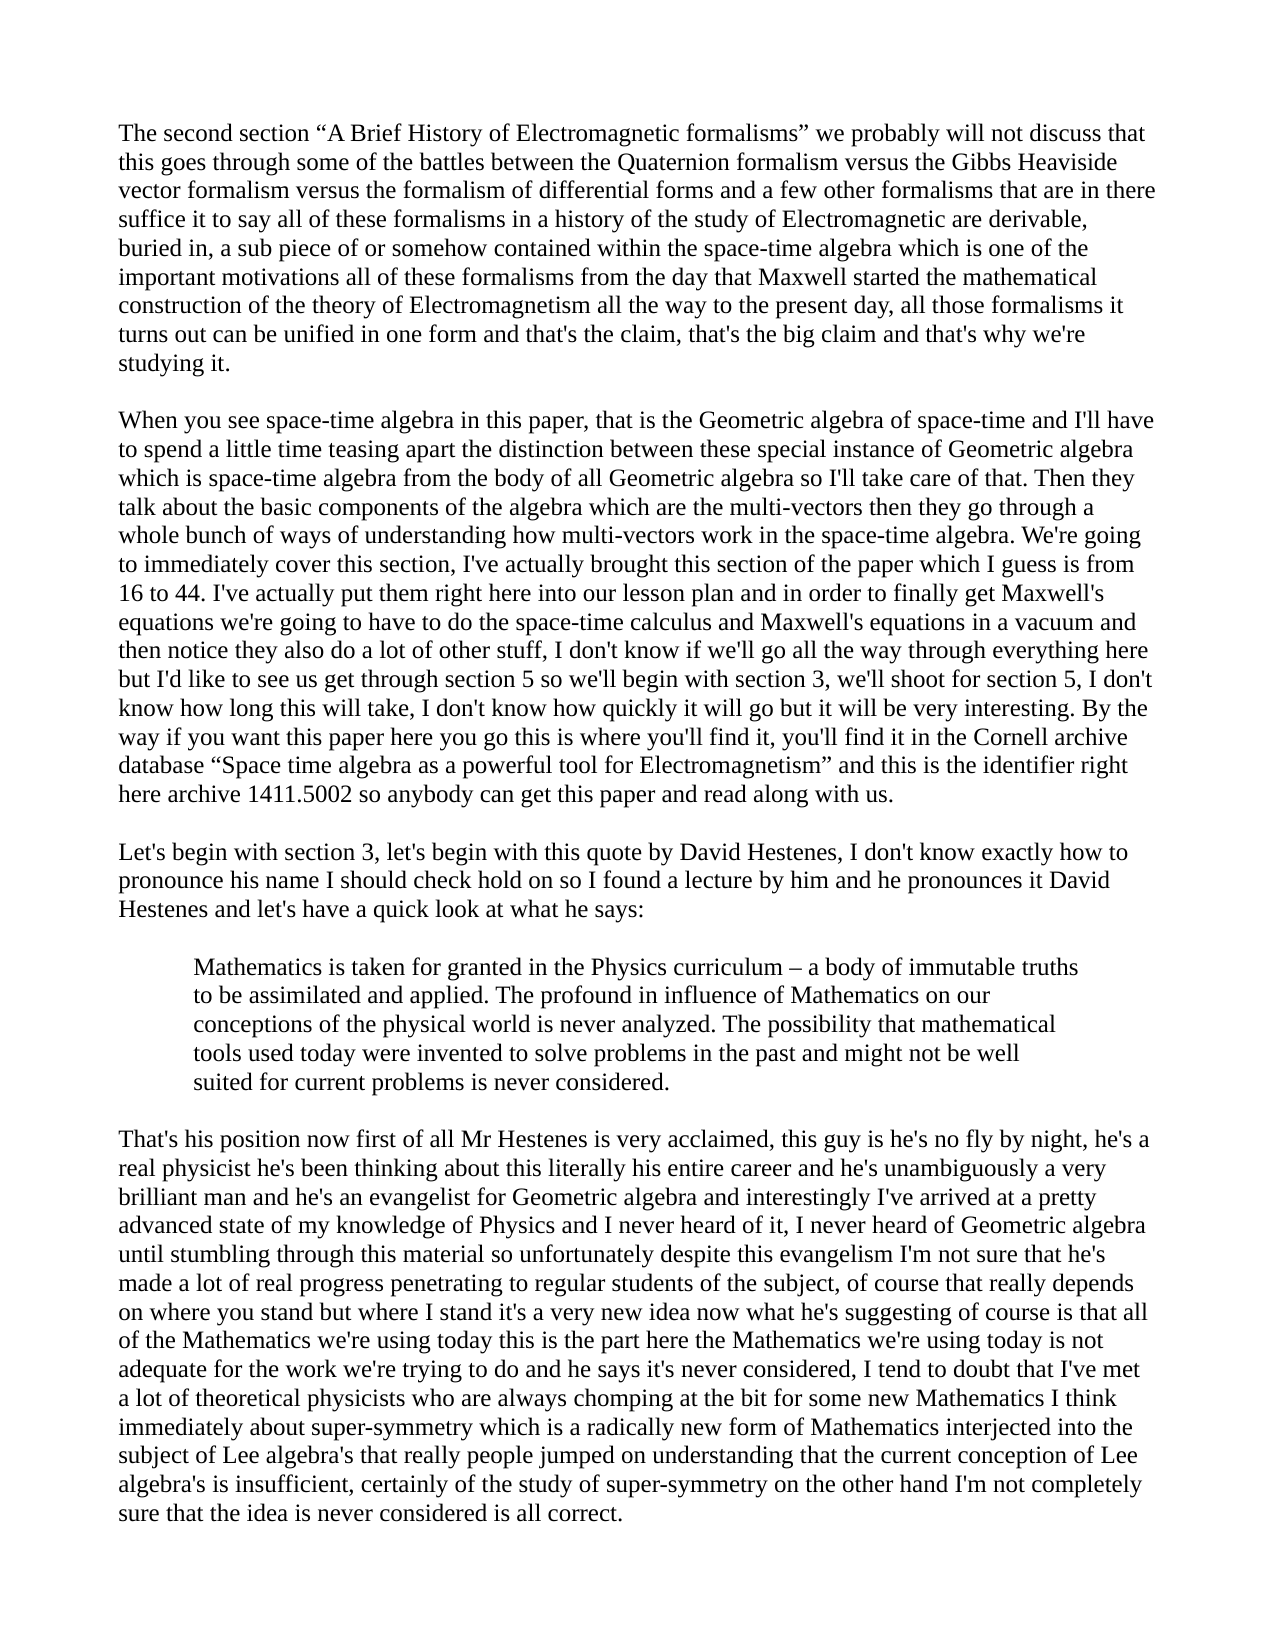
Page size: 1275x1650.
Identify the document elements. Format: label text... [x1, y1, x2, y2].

text Let's begin with section 3, let's begin with this quote by David Hestenes, I don't know exactly how to pronounce his name I should check hold on so I found a lecture by him and he pronounces it David Hestenes and let's have a quick look at what he says: [118, 837, 1157, 923]
text That's his position now first of all Mr Hestenes is very acclaimed, this guy is he's no fly by night, he's a [118, 1124, 1157, 1153]
text real physicist he's been thinking about this literally his entire career and he's unambiguously a very brilliant man and he's an evangelist for Geometric algebra and interestingly I've arrived at a pretty advanced state of my knowledge of Physics and I never heard of it, I never heard of Geometric algebra until stumbling through this material so unfortunately despite this evangelism I'm not sure that he's made a lot of real progress penetrating to regular students of the subject, of course that really depends on where you stand but where I stand it's a very new idea now what he's suggesting of course is that all of the Mathematics we're using today this is the part here the Mathematics we're using today is not adequate for the work we're trying to do and he says it's never considered, I tend to doubt that I've met a lot of theoretical physicists who are always chomping at the bit for some new Mathematics I think immediately about super-symmetry which is a radically new form of Mathematics interjected into the subject of Lee algebra's that really people jumped on understanding that the current conception of Lee algebra's is insufficient, certainly of the study of super-symmetry on the other hand I'm not completely sure that the idea is never considered is all correct. [118, 1153, 1157, 1527]
text When you see space-time algebra in this paper, that is the Geometric algebra of space-time and I'll have to spend a little time teasing apart the distinction between these special instance of Geometric algebra which is space-time algebra from the body of all Geometric algebra so I'll take care of that. Then they talk about the basic components of the algebra which are the multi-vectors then they go through a whole bunch of ways of understanding how multi-vectors work in the space-time algebra. We're going to immediately cover this section, I've actually brought this section of the paper which I guess is from 16 to 44. I've actually put them right here into our lesson plan and in order to finally get Maxwell's equations we're going to have to do the space-time calculus and Maxwell's equations in a vacuum and then notice they also do a lot of other stuff, I don't know if we'll go all the way through everything here but I'd like to see us get through section 5 so we'll begin with section 3, we'll shoot for section 5, I don't know how long this will take, I don't know how quickly it will go but it will be very interesting. By the way if you want this paper here you go this is where you'll find it, you'll find it in the Cornell archive database “Space time algebra as a powerful tool for Electromagnetism” and this is the identifier right here archive 1411.5002 so anybody can get this paper and read along with us. [118, 406, 1157, 808]
text The second section “A Brief History of Electromagnetic formalisms” we probably will not discuss that this goes through some of the battles between the Quaternion formalism versus the Gibbs Heaviside vector formalism versus the formalism of differential forms and a few other formalisms that are in there suffice it to say all of these formalisms in a history of the study of Electromagnetic are derivable, buried in, a sub piece of or somehow contained within the space-time algebra which is one of the important motivations all of these formalisms from the day that Maxwell started the mathematical construction of the theory of Electromagnetism all the way to the present day, all those formalisms it turns out can be unified in one form and that's the claim, that's the big claim and that's why we're studying it. [118, 118, 1157, 377]
text Mathematics is taken for granted in the Physics curriculum – a body of immutable truths to be assimilated and applied. The profound in influence of Mathematics on our conceptions of the physical world is never analyzed. The possibility that mathematical tools used today were invented to solve problems in the past and might not be well suited for current problems is never considered. [193, 952, 1082, 1096]
